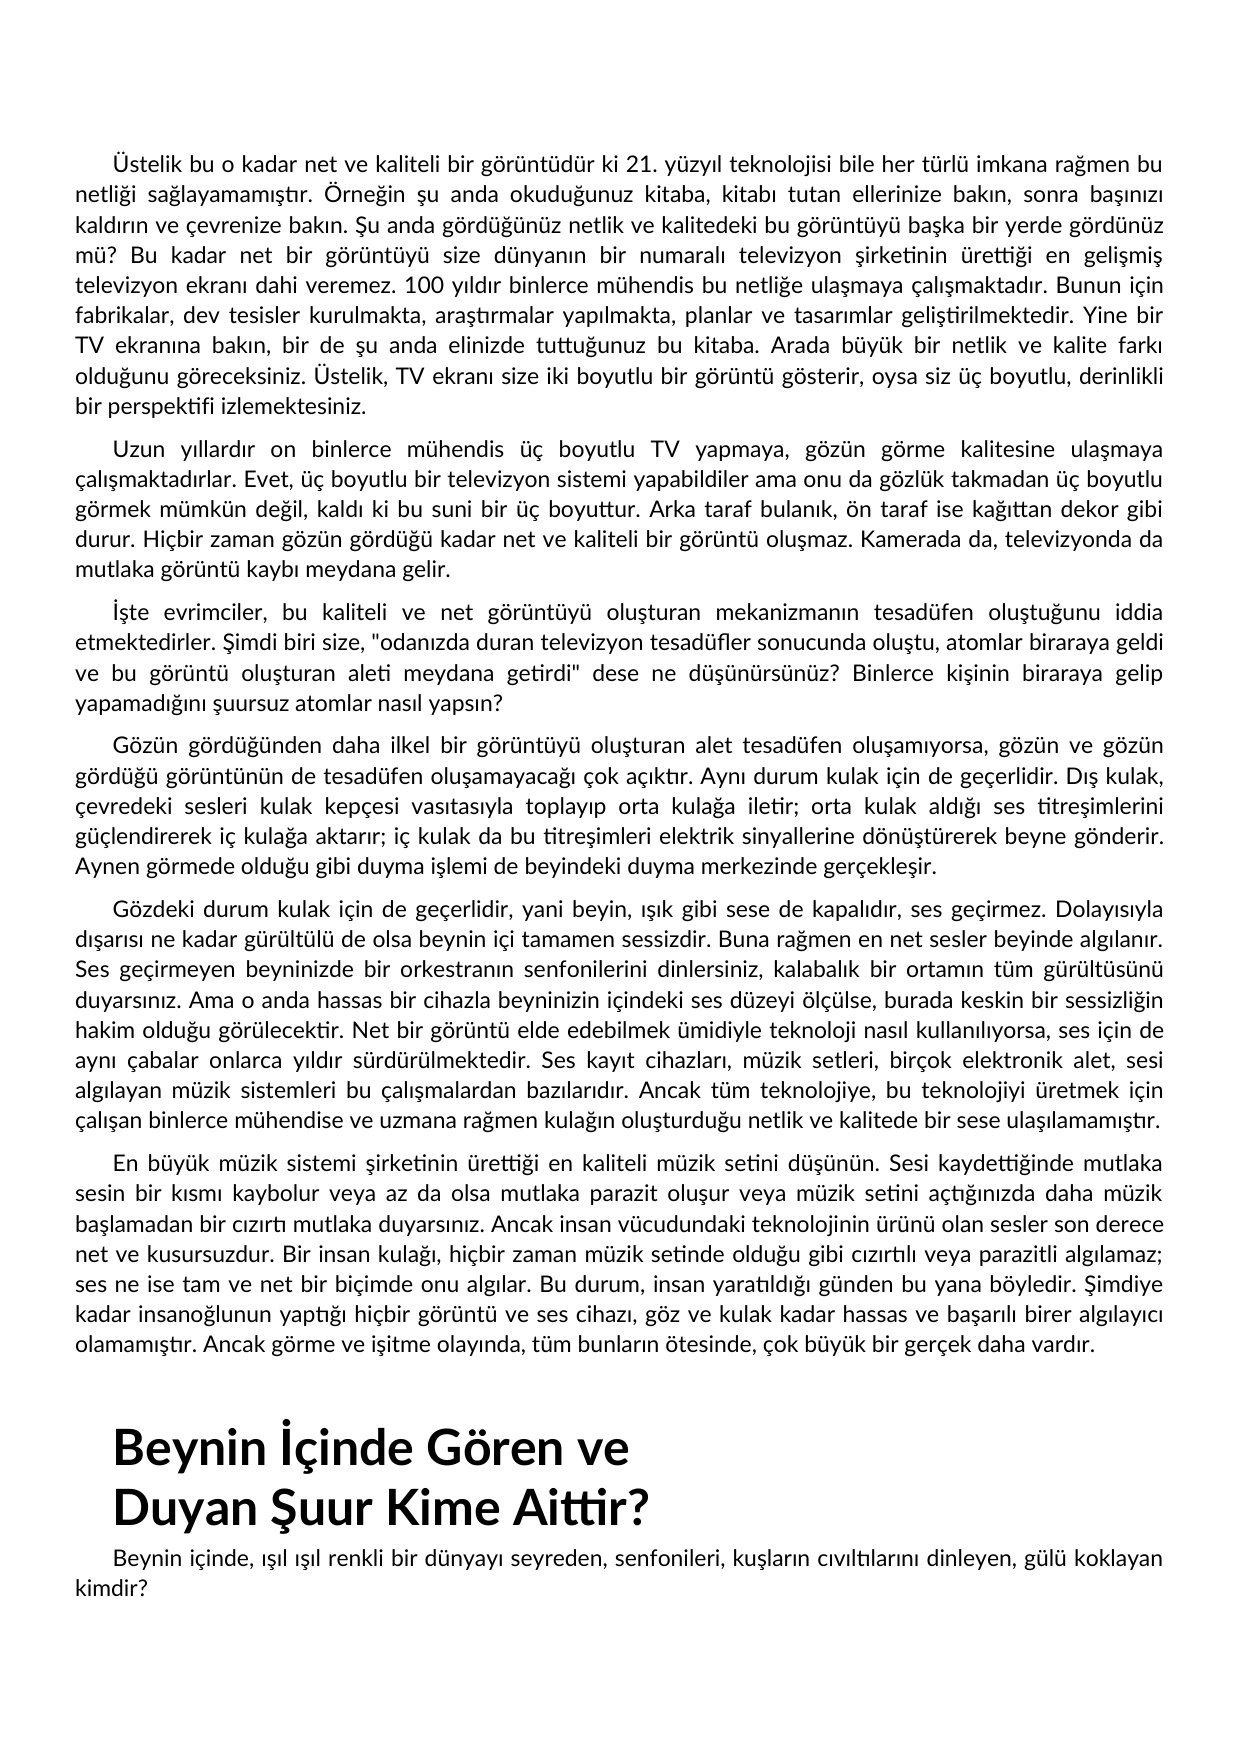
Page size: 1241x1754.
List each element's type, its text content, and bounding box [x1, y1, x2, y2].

subtitle Beynin İçinde Gören ve Duyan Şuur Kime Aittir? [112, 1416, 1165, 1536]
text Gözün gördüğünden daha ilkel bir görüntüyü oluşturan alet tesadüfen oluşamıyorsa, gözün ve gözün gördüğü görüntünün de tesadüfen oluşamayacağı çok açıktır. Aynı durum kulak için de geçerlidir. Dış kulak, çevredeki sesleri kulak kepçesi vasıtasıyla toplayıp orta kulağa iletir; orta kulak aldığı ses titreşimlerini güçlendirerek iç kulağa aktarır; iç kulak da bu titreşimleri elektrik sinyallerine dönüştürerek beyne gönderir. Aynen görmede olduğu gibi duyma işlemi de beyindeki duyma merkezinde gerçekleşir. [75, 731, 1165, 879]
text Beynin içinde, ışıl ışıl renkli bir dünyayı seyreden, senfonileri, kuşların cıvıltılarını dinleyen, gülü koklayan kimdir? [75, 1544, 1165, 1602]
text En büyük müzik sistemi şirketinin ürettiği en kaliteli müzik setini düşünün. Sesi kaydettiğinde mutlaka sesin bir kısmı kaybolur veya az da olsa mutlaka parazit oluşur veya müzik setini açtığınızda daha müzik başlamadan bir cızırtı mutlaka duyarsınız. Ancak insan vücudundaki teknolojinin ürünü olan sesler son derece net ve kusursuzdur. Bir insan kulağı, hiçbir zaman müzik setinde olduğu gibi cızırtılı veya parazitli algılamaz; ses ne ise tam ve net bir biçimde onu algılar. Bu durum, insan yaratıldığı günden bu yana böyledir. Şimdiye kadar insanoğlunun yaptığı hiçbir görüntü ve ses cihazı, göz ve kulak kadar hassas ve başarılı birer algılayıcı olamamıştır. Ancak görme ve işitme olayında, tüm bunların ötesinde, çok büyük bir gerçek daha vardır. [75, 1149, 1165, 1358]
text İşte evrimciler, bu kaliteli ve net görüntüyü oluşturan mekanizmanın tesadüfen oluştuğunu iddia etmektedirler. Şimdi biri size, "odanızda duran televizyon tesadüfler sonucunda oluştu, atomlar biraraya geldi ve bu görüntü oluşturan aleti meydana getirdi" dese ne düşünürsünüz? Binlerce kişinin biraraya gelip yapamadığını şuursuz atomlar nasıl yapsın? [75, 598, 1165, 716]
text Üstelik bu o kadar net ve kaliteli bir görüntüdür ki 21. yüzyıl teknolojisi bile her türlü imkana rağmen bu netliği sağlayamamıştır. Örneğin şu anda okuduğunuz kitaba, kitabı tutan ellerinize bakın, sonra başınızı kaldırın ve çevrenize bakın. Şu anda gördüğünüz netlik ve kalitedeki bu görüntüyü başka bir yerde gördünüz mü? Bu kadar net bir görüntüyü size dünyanın bir numaralı televizyon şirketinin ürettiği en gelişmiş televizyon ekranı dahi veremez. 100 yıldır binlerce mühendis bu netliğe ulaşmaya çalışmaktadır. Bunun için fabrikalar, dev tesisler kurulmakta, araştırmalar yapılmakta, planlar ve tasarımlar geliştirilmektedir. Yine bir TV ekranına bakın, bir de şu anda elinizde tuttuğunuz bu kitaba. Arada büyük bir netlik ve kalite farkı olduğunu göreceksiniz. Üstelik, TV ekranı size iki boyutlu bir görüntü gösterir, oysa siz üç boyutlu, derinlikli bir perspektifi izlemektesiniz. [75, 150, 1165, 419]
text Gözdeki durum kulak için de geçerlidir, yani beyin, ışık gibi sese de kapalıdır, ses geçirmez. Dolayısıyla dışarısı ne kadar gürültülü de olsa beynin içi tamamen sessizdir. Buna rağmen en net sesler beyinde algılanır. Ses geçirmeyen beyninizde bir orkestranın senfonilerini dinlersiniz, kalabalık bir ortamın tüm gürültüsünü duyarsınız. Ama o anda hassas bir cihazla beyninizin içindeki ses düzeyi ölçülse, burada keskin bir sessizliğin hakim olduğu görülecektir. Net bir görüntü elde edebilmek ümidiyle teknoloji nasıl kullanılıyorsa, ses için de aynı çabalar onlarca yıldır sürdürülmektedir. Ses kayıt cihazları, müzik setleri, birçok elektronik alet, sesi algılayan müzik sistemleri bu çalışmalardan bazılarıdır. Ancak tüm teknolojiye, bu teknolojiyi üretmek için çalışan binlerce mühendise ve uzmana rağmen kulağın oluşturduğu netlik ve kalitede bir sese ulaşılamamıştır. [75, 895, 1165, 1134]
text Uzun yıllardır on binlerce mühendis üç boyutlu TV yapmaya, gözün görme kalitesine ulaşmaya çalışmaktadırlar. Evet, üç boyutlu bir televizyon sistemi yapabildiler ama onu da gözlük takmadan üç boyutlu görmek mümkün değil, kaldı ki bu suni bir üç boyuttur. Arka taraf bulanık, ön taraf ise kağıttan dekor gibi durur. Hiçbir zaman gözün gördüğü kadar net ve kaliteli bir görüntü oluşmaz. Kamerada da, televizyonda da mutlaka görüntü kaybı meydana gelir. [75, 434, 1165, 583]
